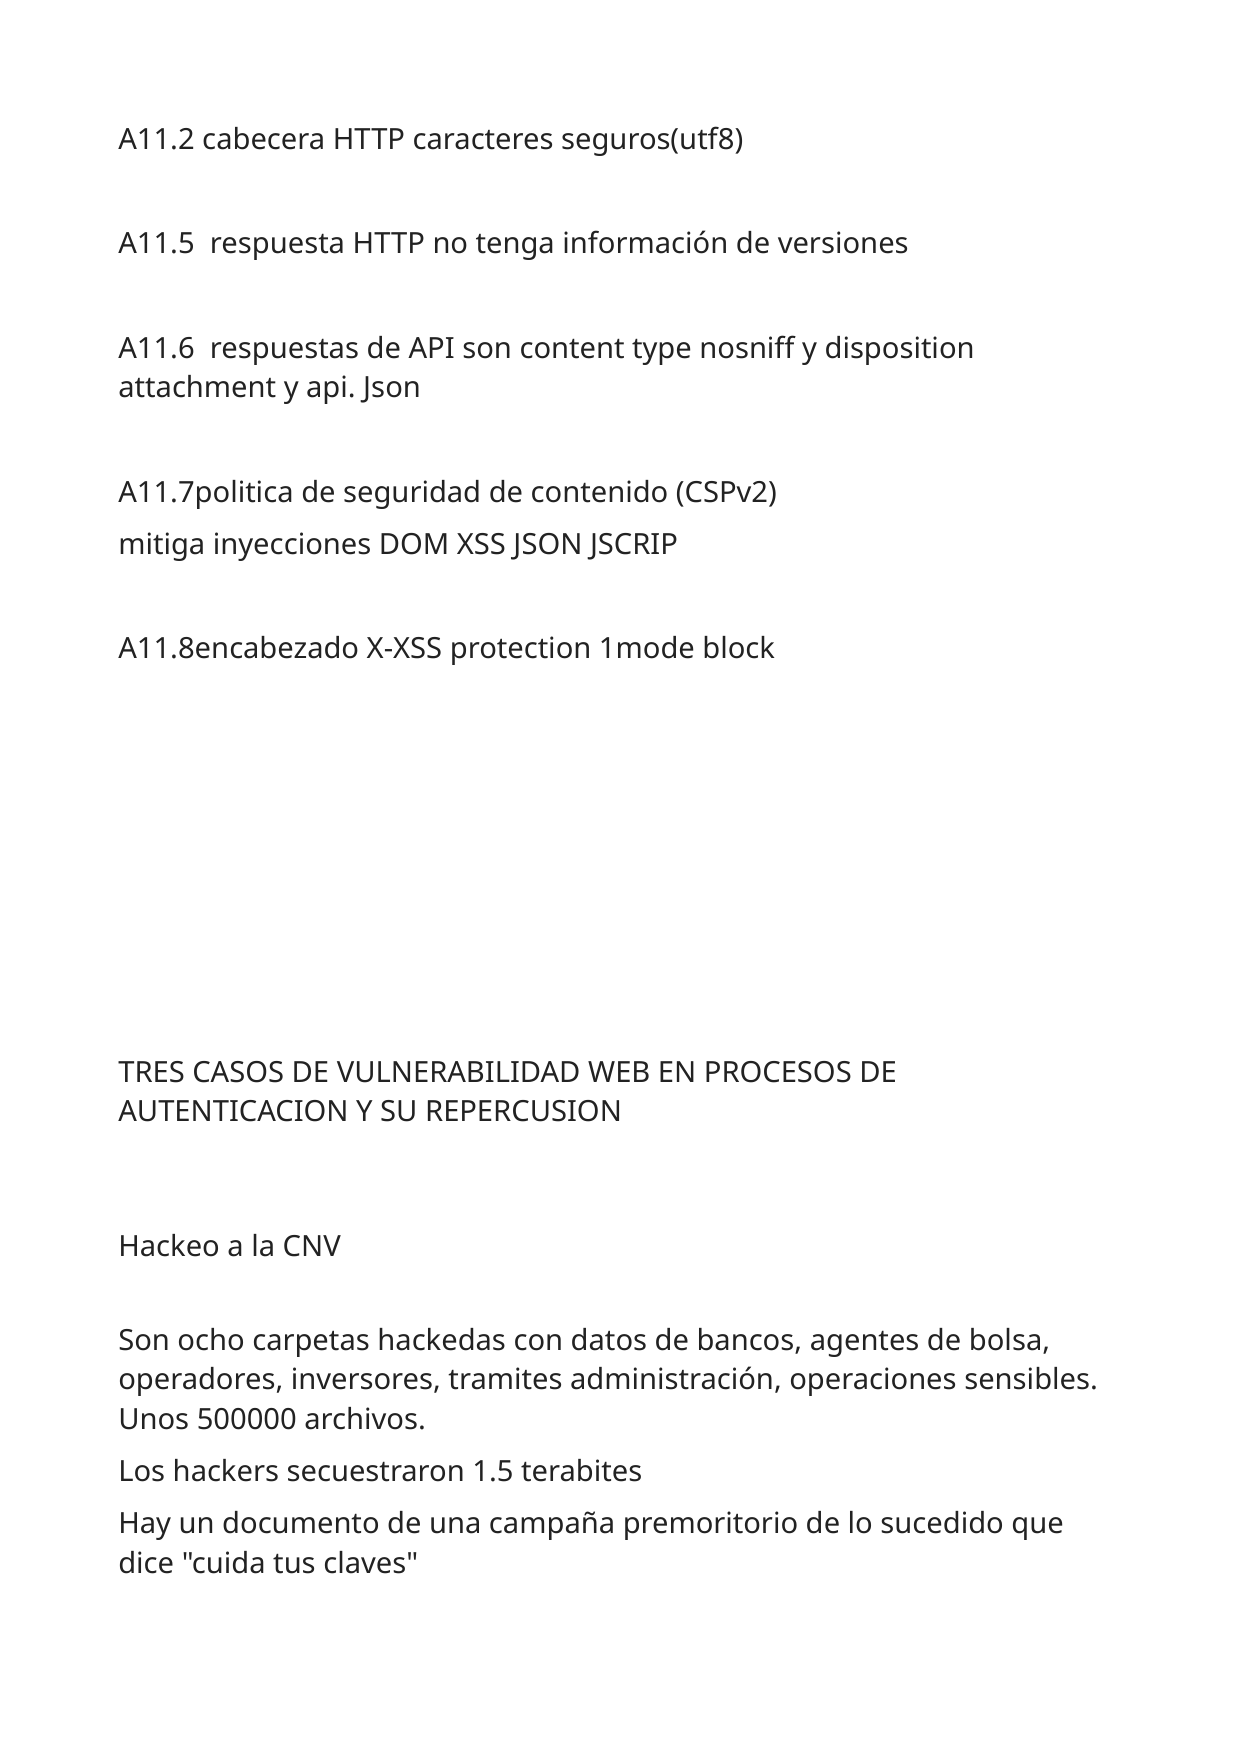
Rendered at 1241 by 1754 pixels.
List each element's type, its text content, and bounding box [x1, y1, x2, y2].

text A11.2 cabecera HTTP caracteres seguros(utf8) [118, 118, 1122, 158]
text A11.8encabezado X-XSS protection 1mode block [118, 627, 1122, 667]
text Son ocho carpetas hackedas con datos de bancos, agentes de bolsa, operadores, inversores, tramites administración, operaciones sensibles. Unos 500000 archivos. [118, 1319, 1122, 1438]
text Los hackers secuestraron 1.5 terabites [118, 1450, 1122, 1490]
text TRES CASOS DE VULNERABILIDAD WEB EN PROCESOS DE AUTENTICACION Y SU REPERCUSION [118, 1051, 1122, 1130]
text mitiga inyecciones DOM XSS JSON JSCRIP [118, 523, 1122, 563]
text A11.7politica de seguridad de contenido (CSPv2) [118, 471, 1122, 511]
text A11.5 respuesta HTTP no tenga información de versiones [118, 222, 1122, 262]
text A11.6 respuestas de API son content type nosniff y disposition attachment y api. Json [118, 327, 1122, 406]
text Hay un documento de una campaña premoritorio de lo sucedido que dice "cuida tus claves" [118, 1502, 1122, 1582]
text Hackeo a la CNV [118, 1225, 1122, 1265]
